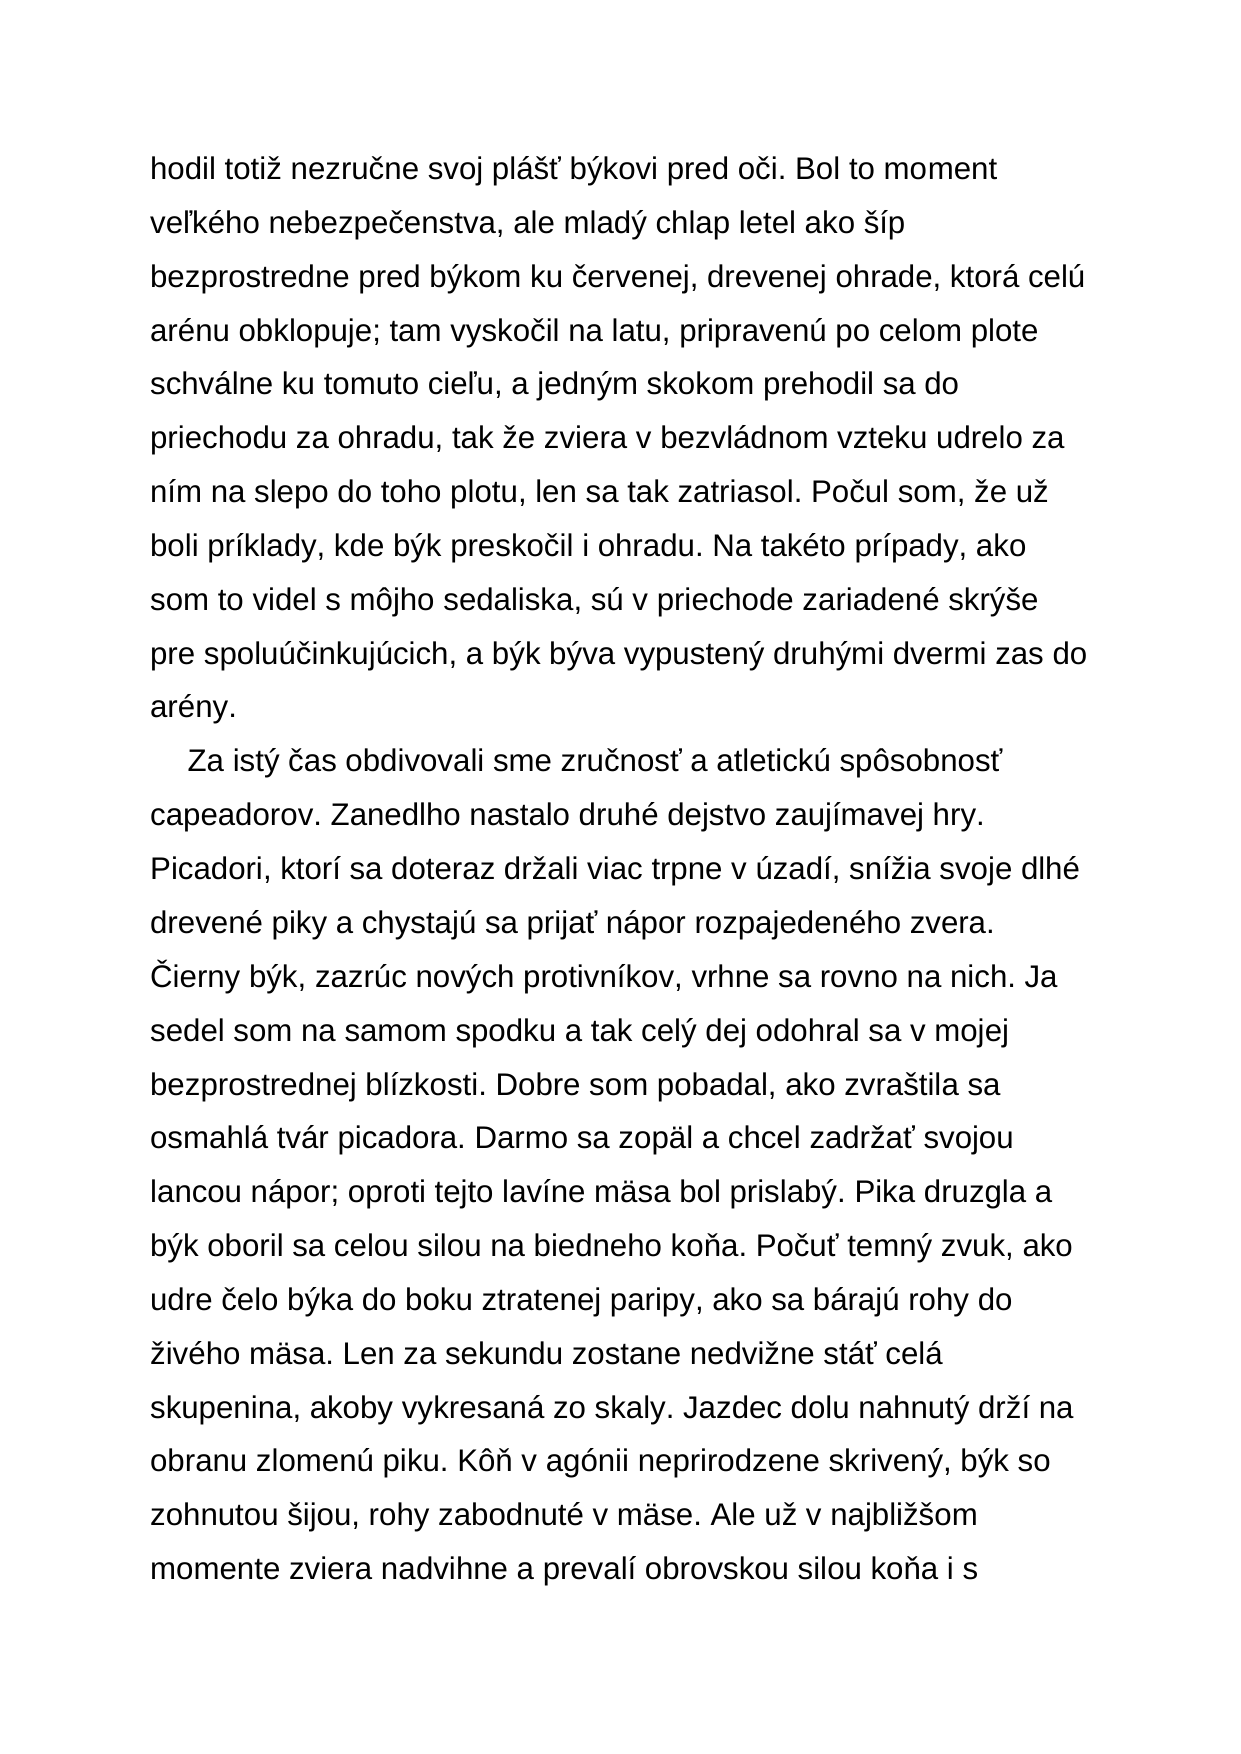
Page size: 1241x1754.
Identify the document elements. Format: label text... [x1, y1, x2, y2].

text hodil totiž nezručne svoj plášť býkovi pred oči. Bol to mo­ment veľkého nebezpečenstva, ale mladý chlap letel ako šíp bezprostredne pred býkom ku červenej, drevenej ohrade, ktorá celú arénu obklopuje; tam vyskočil na latu, pripravenú po celom plote schválne ku tomuto cieľu, a jedným skokom prehodil sa do priechodu za ohradu, tak že zviera v bezvládnom vzteku udrelo za ním na slepo do toho plotu, len sa tak zatriasol. Počul som, že už boli príklady, kde býk preskočil i ohradu. Na takéto prípady, ako som to videl s môjho sedaliska, sú v priechode zariadené skrýše pre spoluúčinkujúcich, a býk býva vypustený druhými dvermi zas do arény. [150, 150, 1091, 724]
text Za istý čas obdivovali sme zručnosť a atletickú spôsobnosť capeadorov. Zanedlho nastalo druhé dejstvo zaujímavej hry. Picadori, ktorí sa doteraz držali viac trpne v úzadí, snížia svoje dlhé drevené piky a chystajú sa prijať nápor rozpajedeného zvera. Čierny býk, zazrúc nových protivníkov, vrhne sa rovno na nich. Ja sedel som na samom spodku a tak celý dej odohral sa v mojej bezpro­strednej blízkosti. Dobre som pobadal, ako zvraštila sa osmahlá tvár picadora. Darmo sa zopäl a chcel zadržať svojou lancou nápor; oproti tejto lavíne mäsa bol prislabý. Pika druzgla a býk oboril sa celou silou na biedneho koňa. Počuť temný zvuk, ako udre čelo býka do boku ztratenej paripy, ako sa bárajú rohy do živého mäsa. Len za sekundu zostane nedvižne stáť celá skupenina, akoby vy­kresaná zo skaly. Jazdec dolu nahnutý drží na obranu zlomenú piku. Kôň v agónii neprirodzene skrivený, býk so zohnutou šijou, rohy zabodnuté v mäse. Ale už v najbližšom momente zviera na­dvihne a prevalí obrovskou silou koňa i s [150, 742, 1091, 1586]
